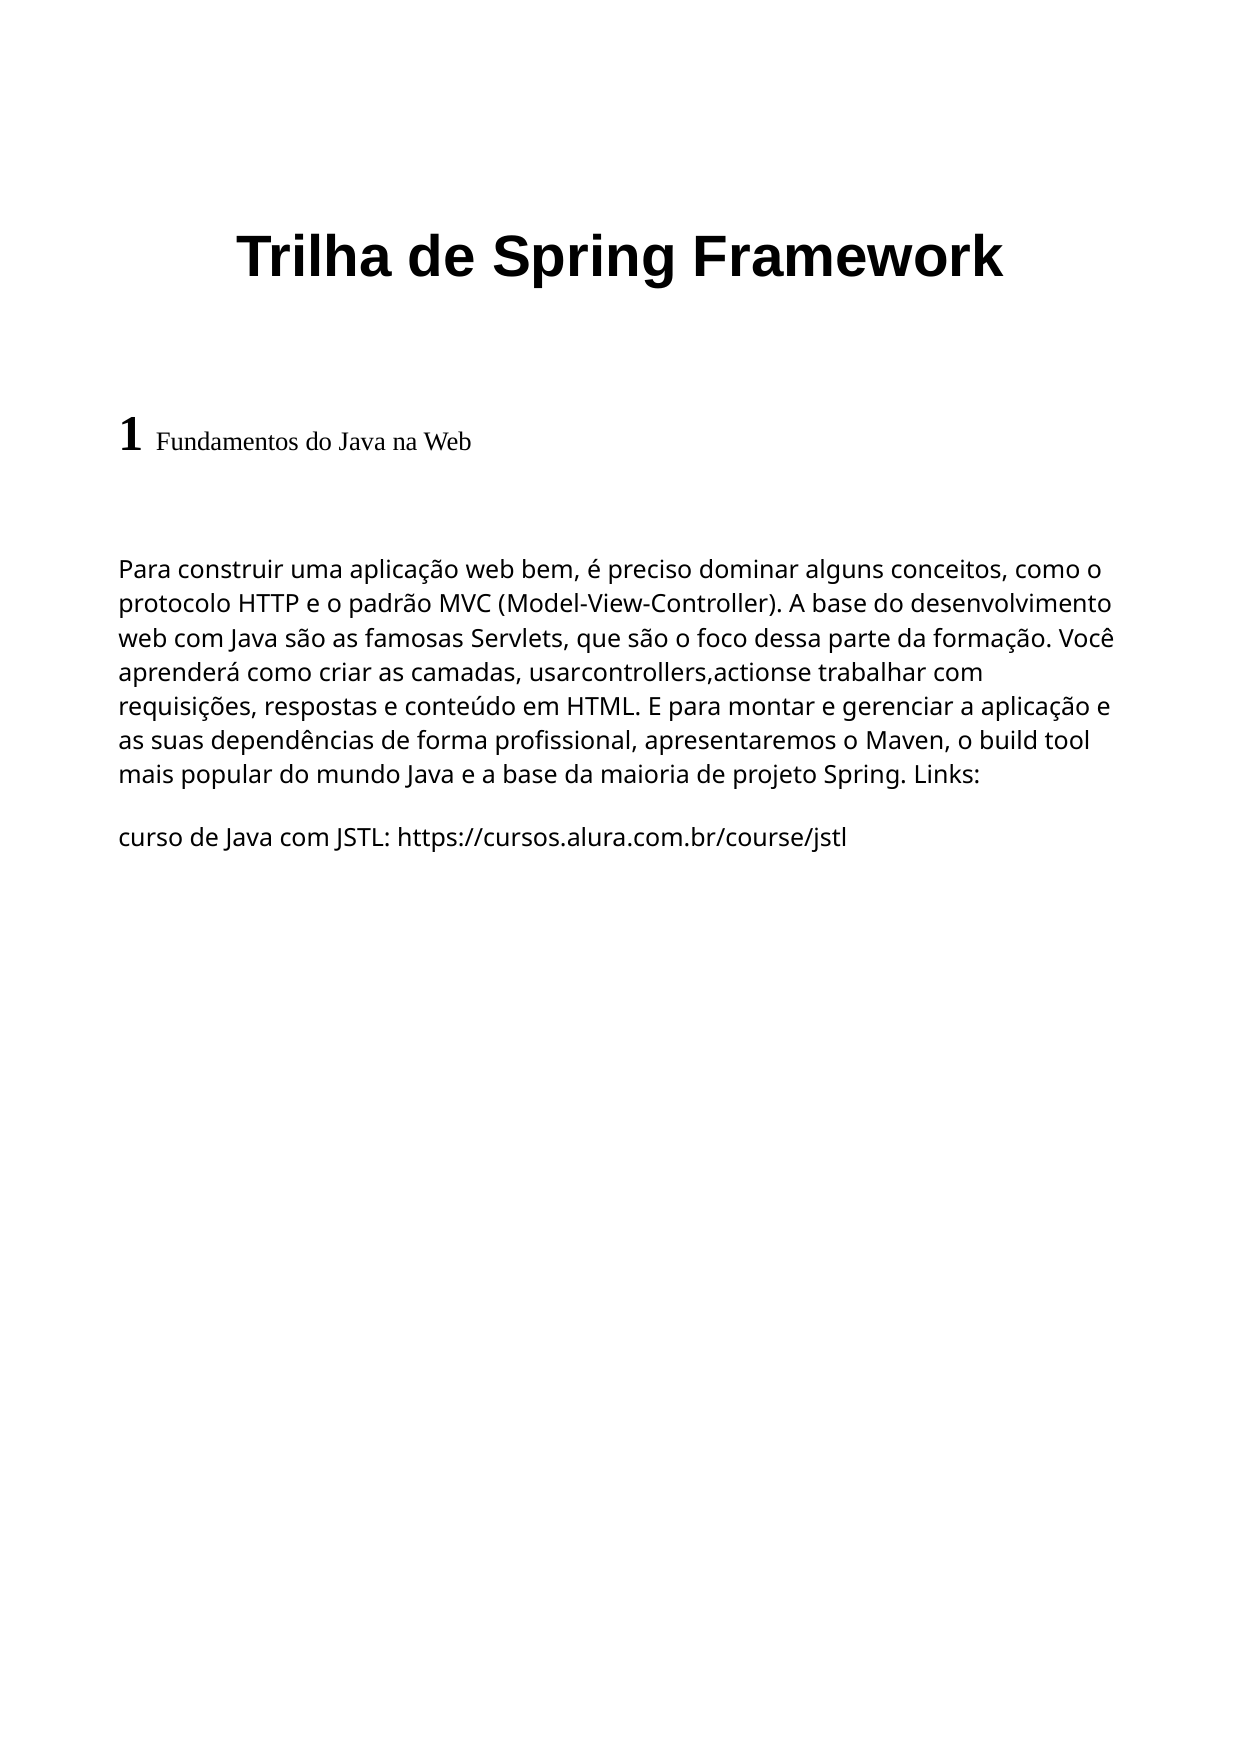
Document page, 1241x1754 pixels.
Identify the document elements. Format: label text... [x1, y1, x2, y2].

title Trilha de Spring Framework [118, 221, 1122, 288]
text Para construir uma aplicação web bem, é preciso dominar alguns conceitos, como o protocolo HTTP e o padrão MVC (Model-View-Controller). A base do desenvolvimento web com Java são as famosas Servlets, que são o foco dessa parte da formação. Você aprenderá como criar as camadas, usarcontrollers,actionse trabalhar com requisições, respostas e conteúdo em HTML. E para montar e gerenciar a aplicação e as suas dependências de forma profissional, apresentaremos o Maven, o build tool mais popular do mundo Java e a base da maioria de projeto Spring. Links: [118, 552, 1122, 791]
subtitle 1 Fundamentos do Java na Web [118, 404, 1122, 461]
text curso de Java com JSTL: https://cursos.alura.com.br/course/jstl [118, 819, 1122, 853]
